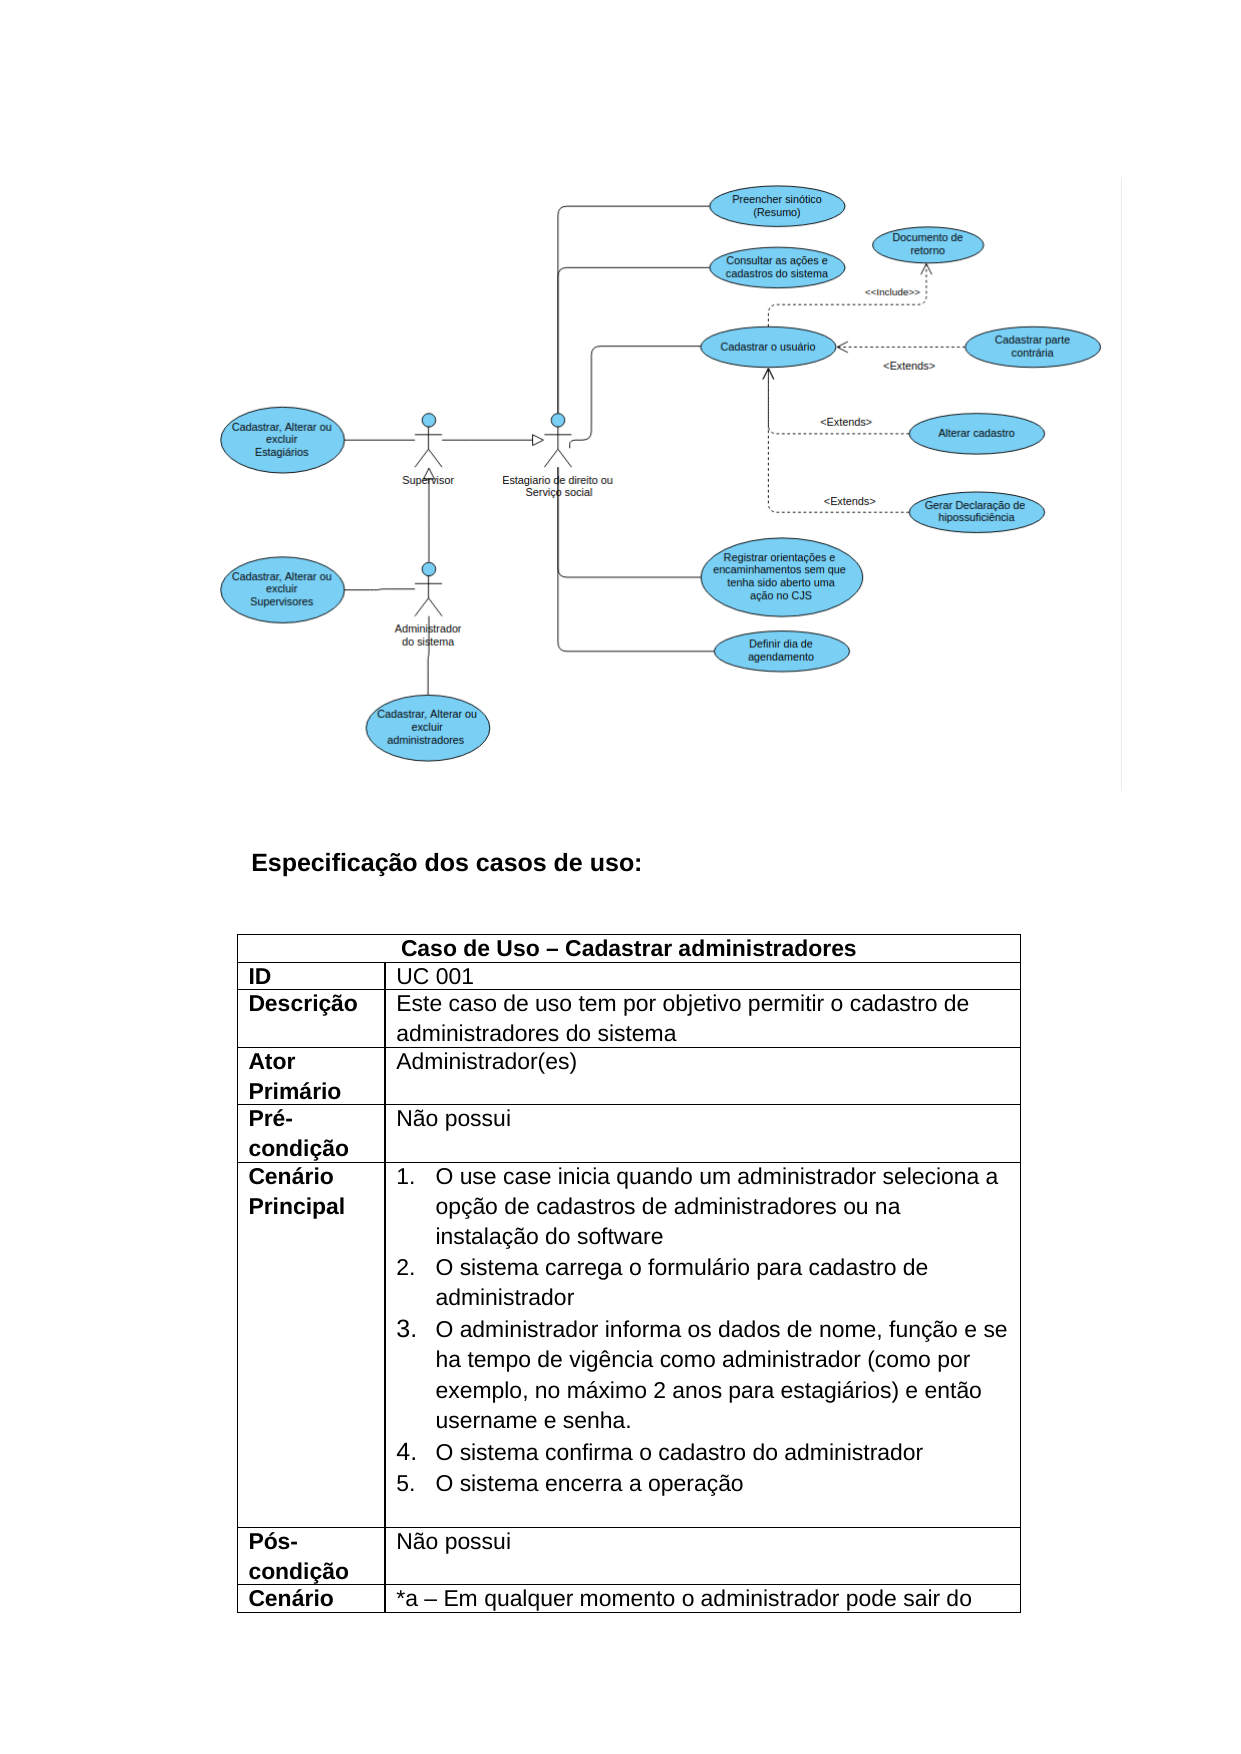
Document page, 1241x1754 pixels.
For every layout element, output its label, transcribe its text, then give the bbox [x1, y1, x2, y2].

picture [177, 177, 1123, 791]
table_cell Pré-condição [238, 1105, 384, 1162]
table_cell Este caso de uso tem por objetivo permitir o cadastro de administradores do sistema [386, 990, 1020, 1047]
table_cell Não possui [386, 1528, 1020, 1584]
table_cell ID [238, 963, 384, 989]
table_cell Cenário [238, 1585, 384, 1612]
table_cell *a – Em qualquer momento o administrador pode sair do [386, 1585, 1020, 1612]
table_cell O use case inicia quando um administrador seleciona a opção de cadastros de administradores ou na instalação do software O sistema carrega o formulário para cadastro de administrador O administrador informa os dados de nome, função e se ha tempo de vigência como administrador (como por exemplo, no máximo 2 anos para estagiários) e então username e senha. O sistema confirma o cadastro do administrador O sistema encerra a operação [386, 1163, 1020, 1527]
table_cell Administrador(es) [386, 1048, 1020, 1104]
text Especificação dos casos de uso: [177, 848, 1122, 877]
table_cell Não possui [386, 1105, 1020, 1162]
table_cell UC 001 [386, 963, 1020, 989]
table_cell Ator Primário [238, 1048, 384, 1104]
table_cell Cenário Principal [238, 1163, 384, 1527]
table_cell Pós-condição [238, 1528, 384, 1584]
table_header Caso de Uso – Cadastrar administradores [238, 935, 1020, 962]
table_cell Descrição [238, 990, 384, 1047]
